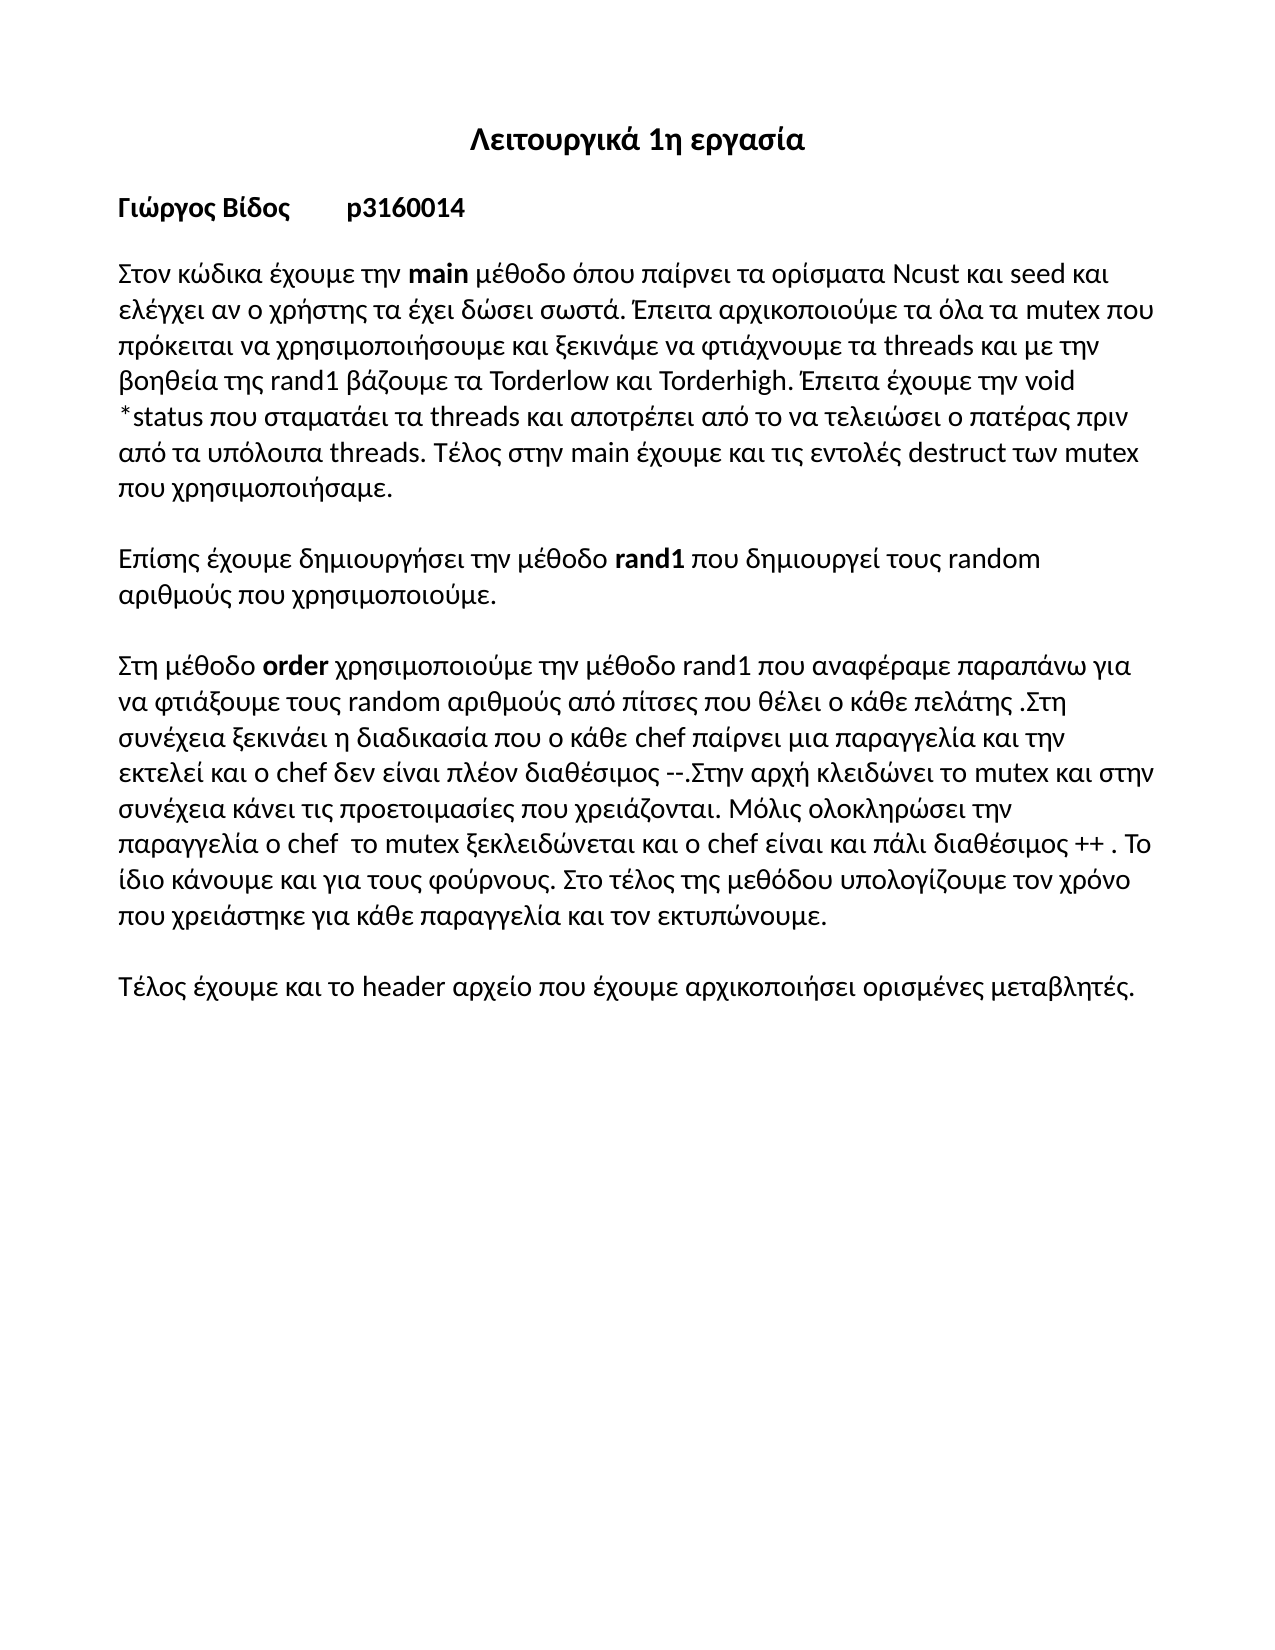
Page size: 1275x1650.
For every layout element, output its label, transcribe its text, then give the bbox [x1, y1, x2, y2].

text Επίσης έχουμε δημιουργήσει την μέθοδο rand1 που δημιουργεί τους random αριθμούς που χρησιμοποιούμε. [118, 541, 1157, 612]
text Τέλος έχουμε και το header αρχείο που έχουμε αρχικοποιήσει ορισμένες μεταβλητές. [118, 968, 1157, 1004]
text Γιώργος Βίδος p3160014 [118, 189, 1157, 225]
text Στον κώδικα έχουμε την main μέθοδο όπου παίρνει τα ορίσματα Ncust και seed και ελέγχει αν ο χρήστης τα έχει δώσει σωστά. Έπειτα αρχικοποιούμε τα όλα τα mutex που πρόκειται να χρησιμοποιήσουμε και ξεκινάμε να φτιάχνουμε τα threads και με την βοηθεία της rand1 βάζουμε τα Torderlow και Torderhigh. Έπειτα έχουμε την void *status που σταματάει τα threads και αποτρέπει από το να τελειώσει ο πατέρας πριν από τα υπόλοιπα threads. Τέλος στην main έχουμε και τις εντολές destruct των mutex που χρησιμοποιήσαμε. [118, 256, 1157, 505]
text Στη μέθοδο order χρησιμοποιούμε την μέθοδο rand1 που αναφέραμε παραπάνω για να φτιάξουμε τους random αριθμούς από πίτσες που θέλει ο κάθε πελάτης .Στη συνέχεια ξεκινάει η διαδικασία που ο κάθε chef παίρνει μια παραγγελία και την εκτελεί και ο chef δεν είναι πλέον διαθέσιμος --.Στην αρχή κλειδώνει το mutex και στην συνέχεια κάνει τις προετοιμασίες που χρειάζονται. Μόλις ολοκληρώσει την παραγγελία ο chef το mutex ξεκλειδώνεται και ο chef είναι και πάλι διαθέσιμος ++ . Το ίδιο κάνουμε και για τους φούρνους. Στο τέλος της μεθόδου υπολογίζουμε τον χρόνο που χρειάστηκε για κάθε παραγγελία και τον εκτυπώνουμε. [118, 647, 1157, 932]
text Λειτουργικά 1η εργασία [118, 118, 1157, 159]
